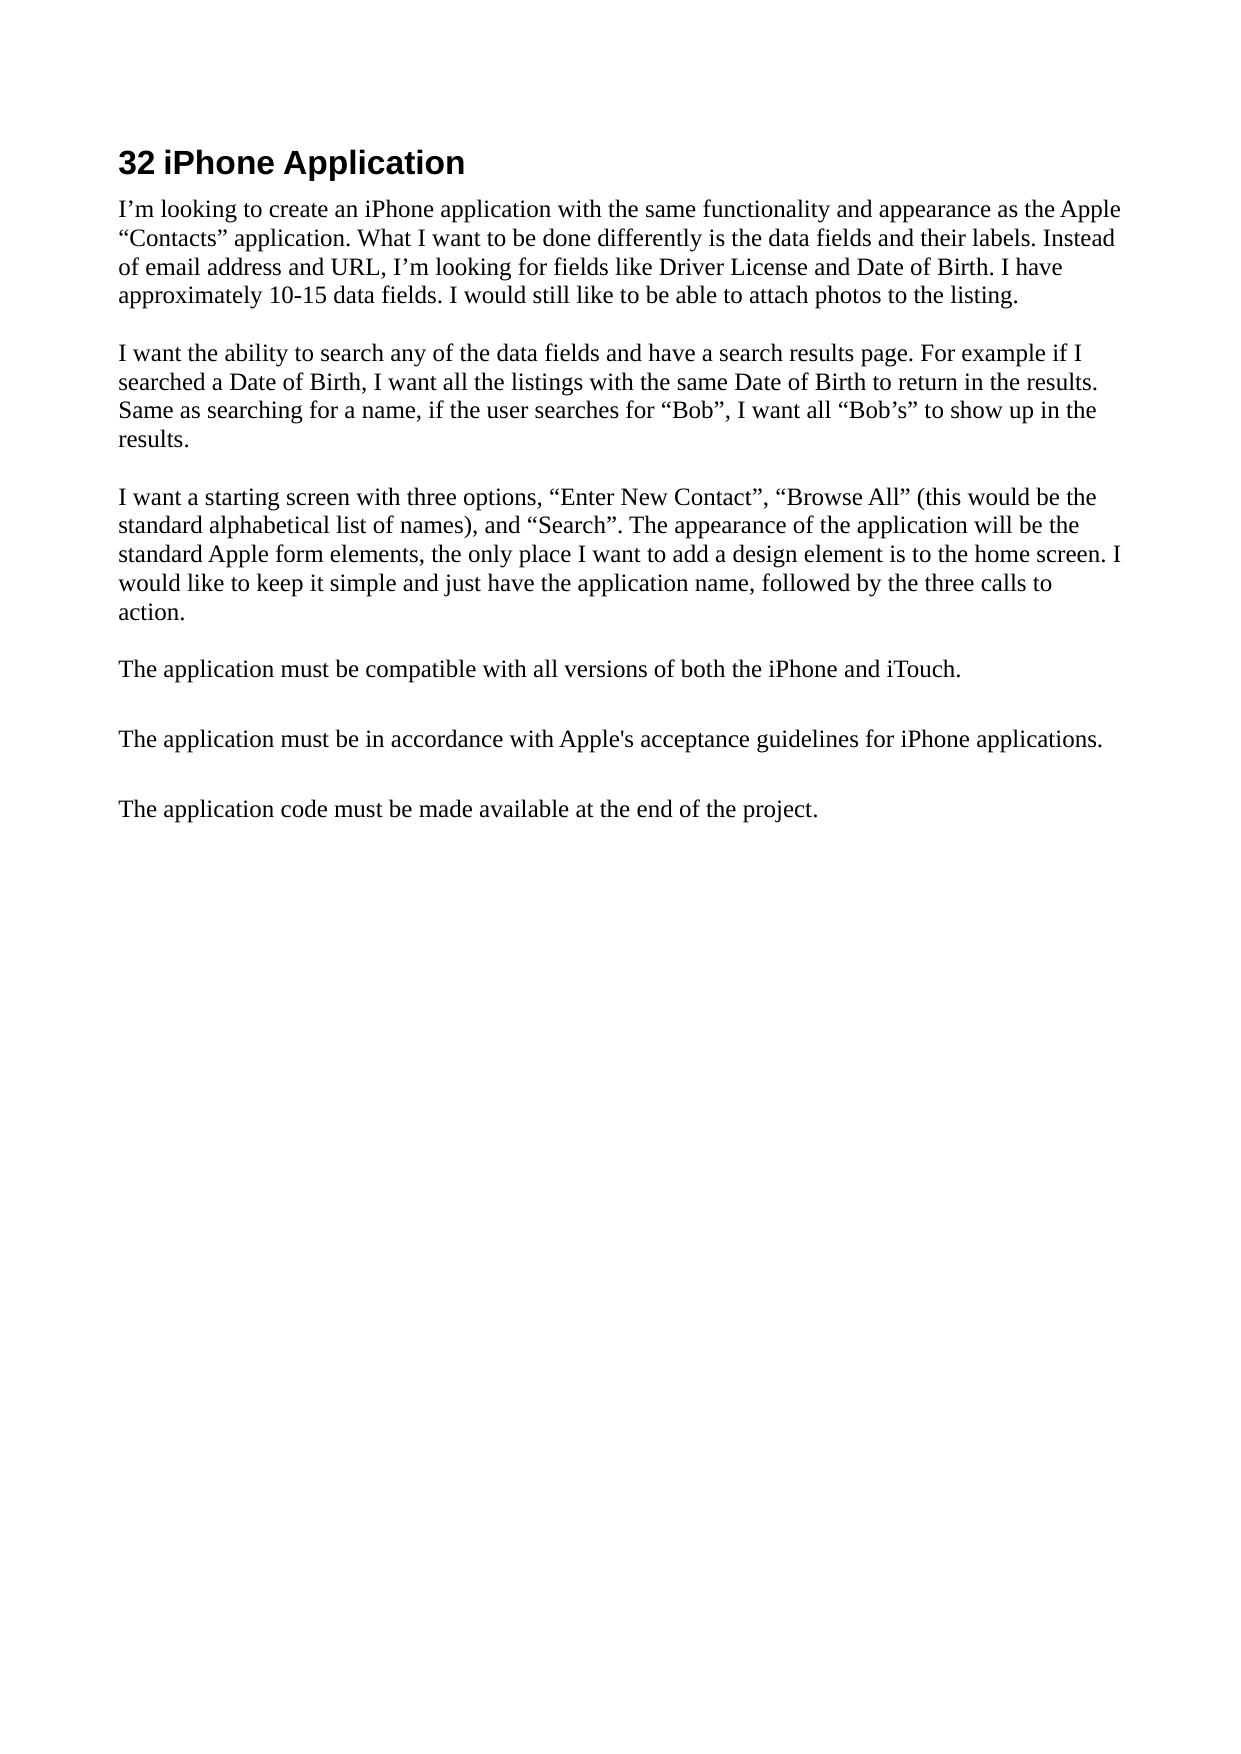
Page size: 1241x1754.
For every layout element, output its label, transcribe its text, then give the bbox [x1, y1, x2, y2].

subtitle iPhone Application [118, 143, 1122, 182]
text The application code must be made available at the end of the project. [118, 794, 1122, 823]
text I’m looking to create an iPhone application with the same functionality and appearance as the Apple “Contacts” application. What I want to be done differently is the data fields and their labels. Instead of email address and URL, I’m looking for fields like Driver License and Date of Birth. I have approximately 10-15 data fields. I would still like to be able to attach photos to the listing. I want the ability to search any of the data fields and have a search results page. For example if I searched a Date of Birth, I want all the listings with the same Date of Birth to return in the results. Same as searching for a name, if the user searches for “Bob”, I want all “Bob’s” to show up in the results. I want a starting screen with three options, “Enter New Contact”, “Browse All” (this would be the standard alphabetical list of names), and “Search”. The appearance of the application will be the standard Apple form elements, the only place I want to add a design element is to the home screen. I would like to keep it simple and just have the application name, followed by the three calls to action. The application must be compatible with all versions of both the iPhone and iTouch. [118, 194, 1122, 712]
text The application must be in accordance with Apple's acceptance guidelines for iPhone applications. [118, 724, 1122, 782]
